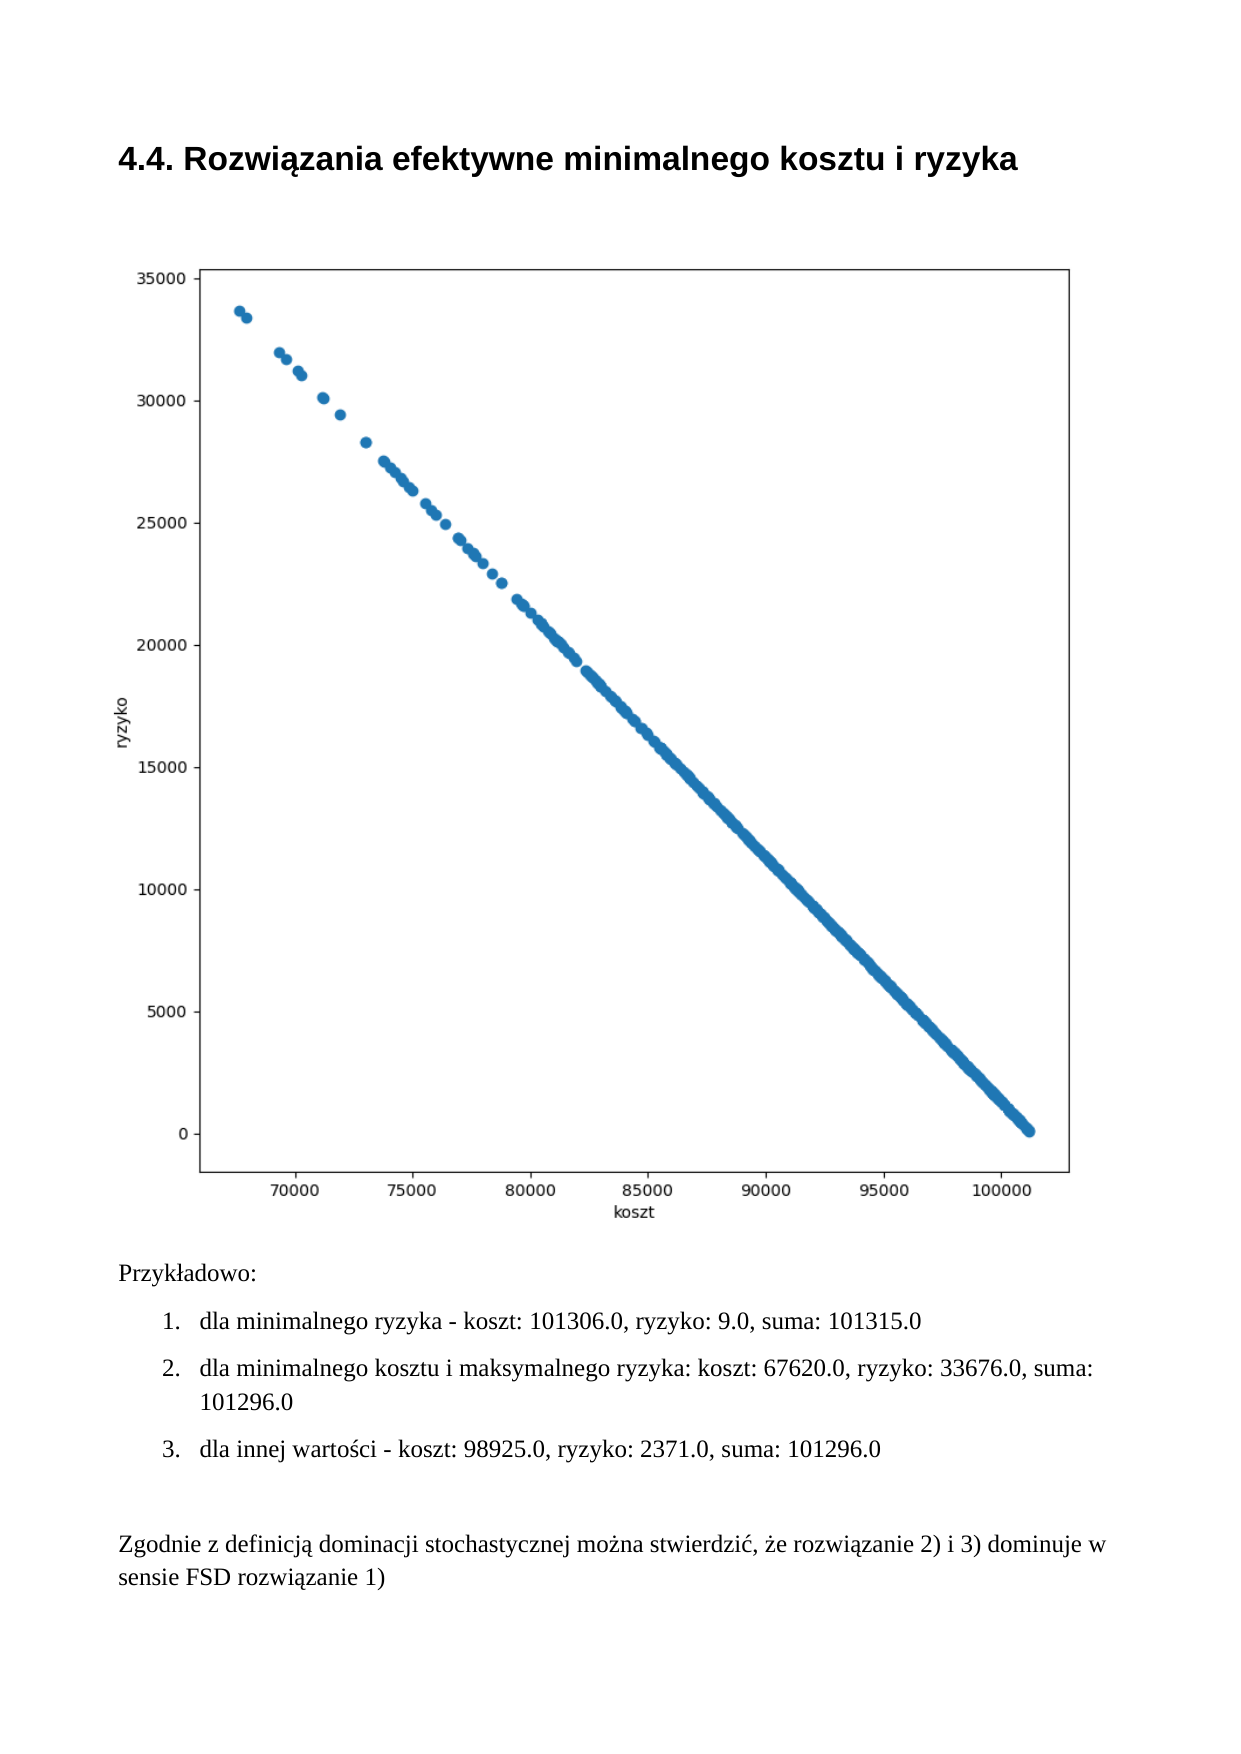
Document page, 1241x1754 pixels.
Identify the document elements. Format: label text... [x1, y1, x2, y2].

text Zgodnie z definicją dominacji stochastycznej można stwierdzić, że rozwiązanie 2) i 3) dominuje w sensie FSD rozwiązanie 1) [118, 1529, 1122, 1591]
picture [101, 230, 1105, 1226]
subtitle 4.4. Rozwiązania efektywne minimalnego kosztu i ryzyka [118, 139, 1122, 178]
text Przykładowo: [118, 190, 1122, 1287]
list dla minimalnego ryzyka - koszt: 101306.0, ryzyko: 9.0, suma: 101315.0 [162, 1306, 1122, 1335]
list dla minimalnego kosztu i maksymalnego ryzyka: koszt: 67620.0, ryzyko: 33676.0, suma: 101296.0 [162, 1353, 1122, 1415]
list dla innej wartości - koszt: 98925.0, ryzyko: 2371.0, suma: 101296.0 [162, 1434, 1122, 1463]
